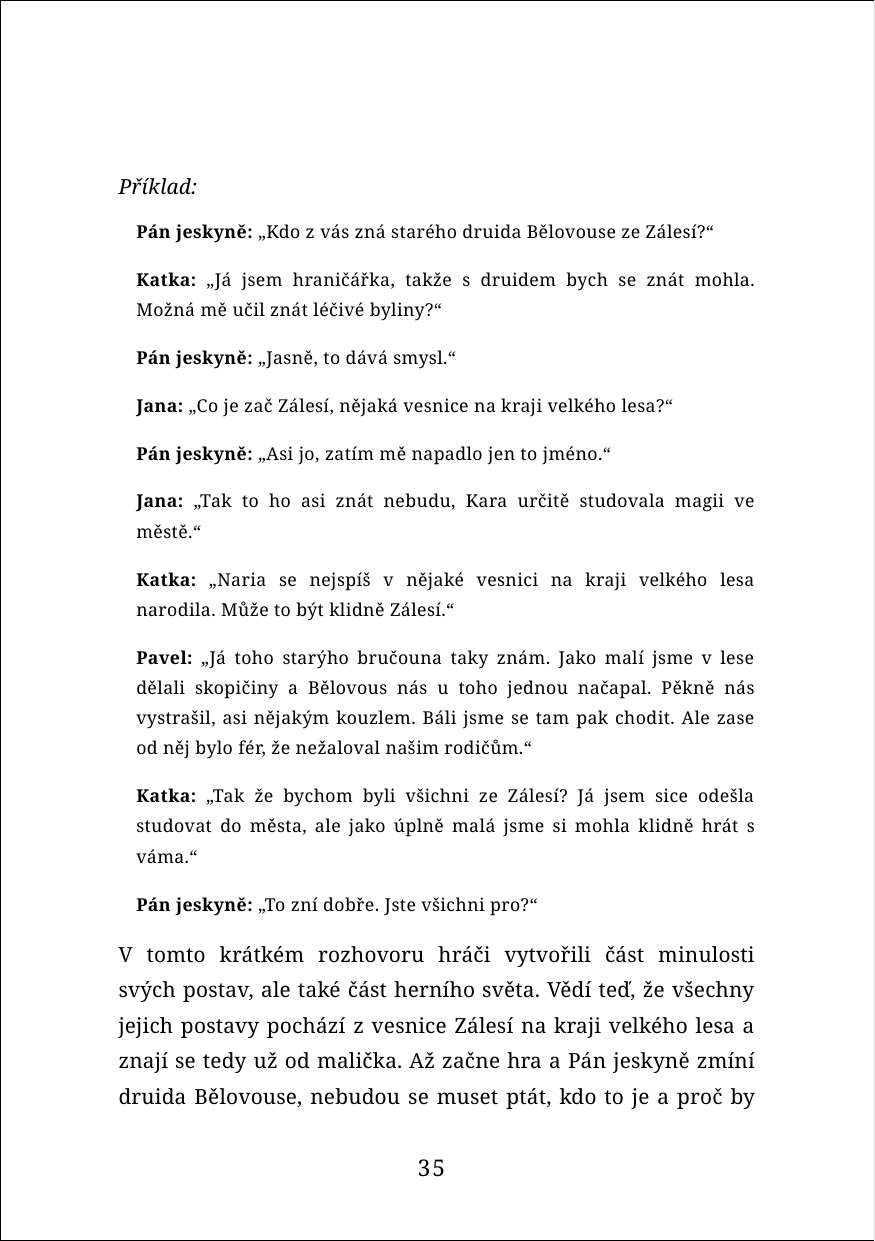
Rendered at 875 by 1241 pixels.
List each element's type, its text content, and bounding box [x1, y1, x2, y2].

text Pán jeskyně: „Asi jo, zatím mě napadlo jen to jméno.“ [136, 441, 756, 465]
text Příklad: [118, 172, 756, 200]
text Pán jeskyně: „To zní dobře. Jste všichni pro?“ [136, 892, 756, 916]
text Pavel: „Já toho starýho bručouna taky znám. Jako malí jsme v lese dělali skopičiny a Bělovous nás u toho jednou načapal. Pěkně nás vystrašil, asi nějakým kouzlem. Báli jsme se tam pak chodit. Ale zase od něj bylo fér, že nežaloval našim rodičům.“ [136, 645, 756, 760]
text Katka: „Tak že bychom byli všichni ze Zálesí? Já jsem sice odešla studovat do města, ale jako úplně malá jsme si mohla klidně hrát s váma.“ [136, 784, 756, 868]
text Jana: „Tak to ho asi znát nebudu, Kara určitě studovala magii ve městě.“ [136, 489, 756, 543]
text Pán jeskyně: „Jasně, to dává smysl.“ [136, 345, 756, 369]
text Jana: „Co je zač Zálesí, nějaká vesnice na kraji velkého lesa?“ [136, 393, 756, 417]
text V tomto krátkém rozhovoru hráči vytvořili část minulosti svých postav, ale také část herního světa. Vědí teď, že všechny jejich postavy pochází z vesnice Zálesí na kraji velkého lesa a znají se tedy už od malička. Až začne hra a Pán jeskyně zmíní druida Bělovouse, nebudou se muset ptát, kdo to je a proč by [118, 940, 756, 1110]
text Pán jeskyně: „Kdo z vás zná starého druida Bělovouse ze Zálesí?“ [136, 219, 756, 243]
text Katka: „Naria se nejspíš v nějaké vesnici na kraji velkého lesa narodila. Může to být klidně Zálesí.“ [136, 567, 756, 621]
text Katka: „Já jsem hraničářka, takže s druidem bych se znát mohla. Možná mě učil znát léčivé byliny?“ [136, 267, 756, 321]
